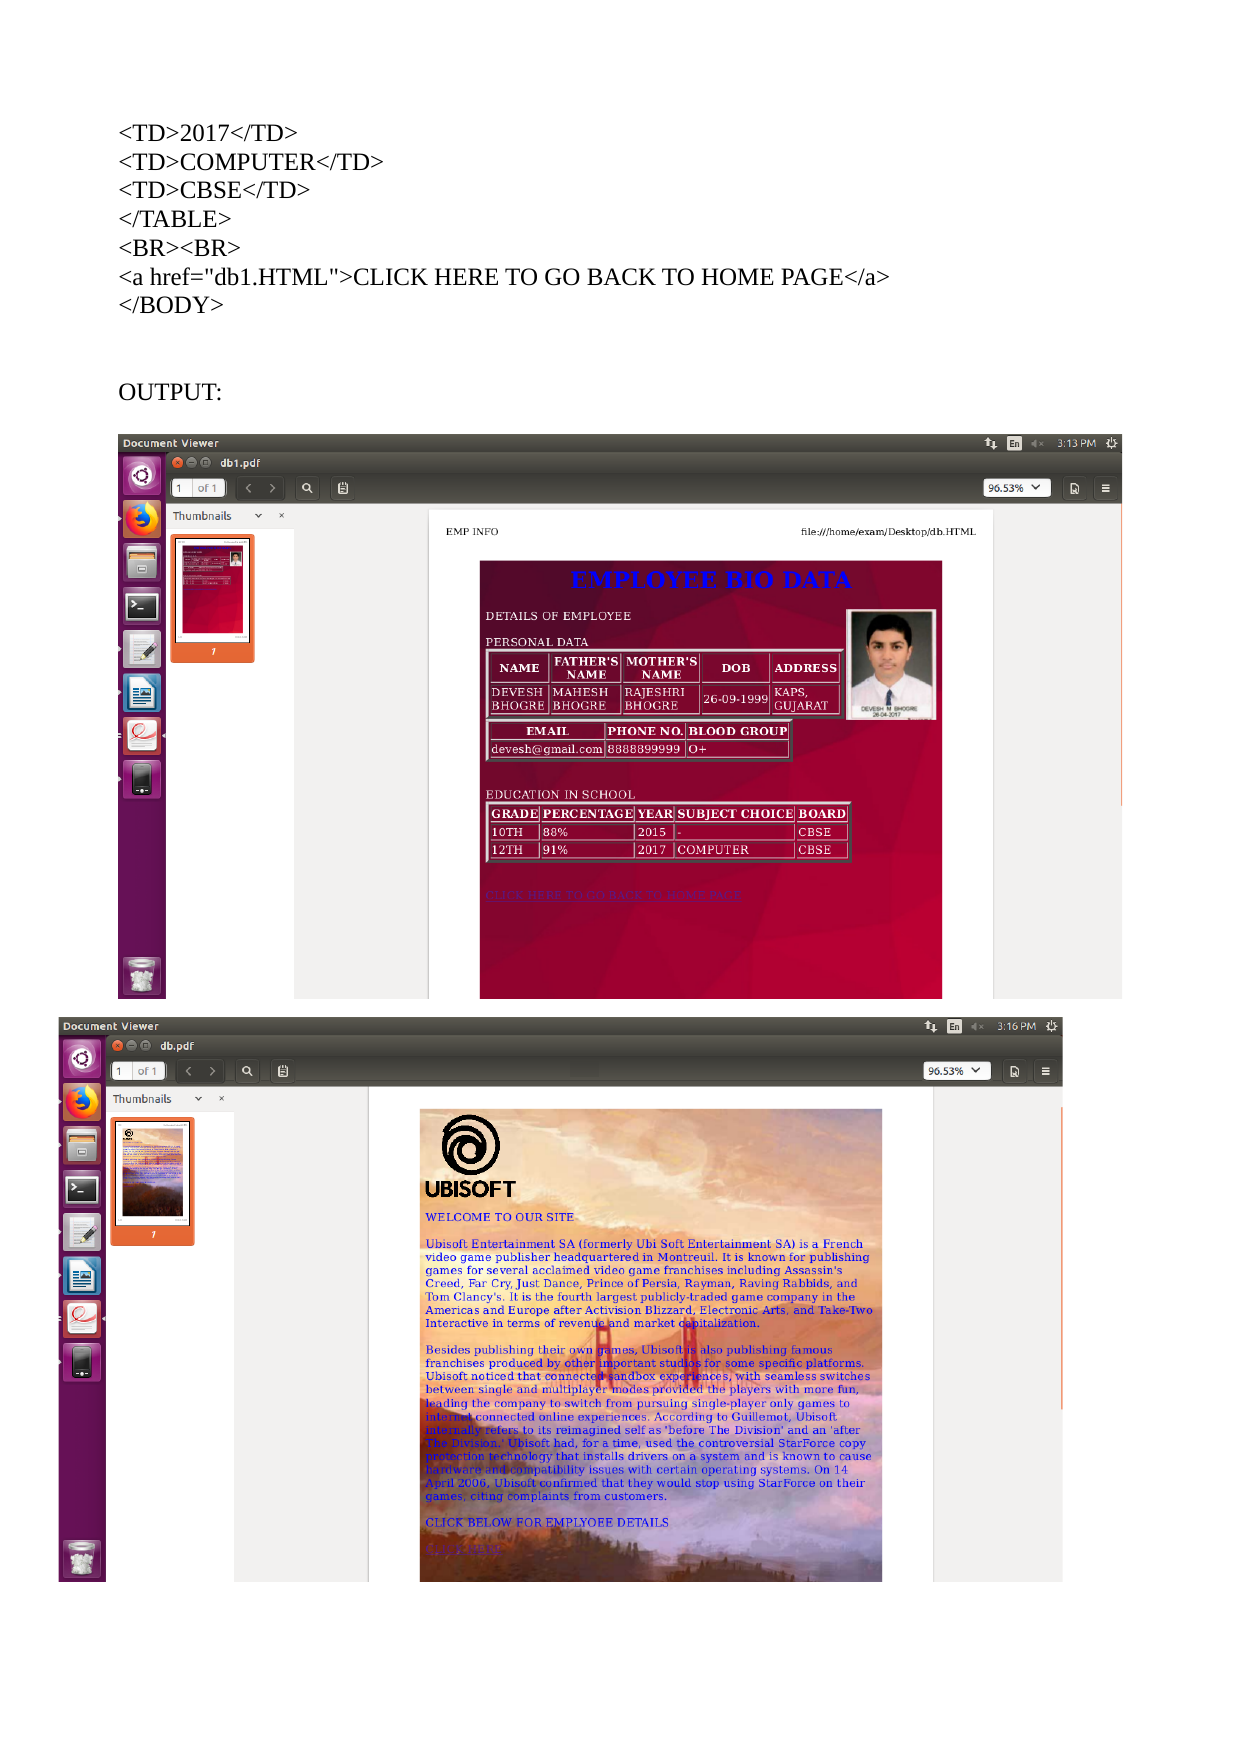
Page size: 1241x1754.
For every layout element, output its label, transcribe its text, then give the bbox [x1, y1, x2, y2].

picture [58, 1017, 1063, 1582]
text OUTPUT: [118, 377, 1122, 406]
text <TD>CBSE</TD> [118, 176, 1122, 204]
text <TD>2017</TD> [118, 118, 1122, 147]
text <a href="db1.HTML">CLICK HERE TO GO BACK TO HOME PAGE</a> [118, 262, 1122, 291]
text </TABLE> [118, 204, 1122, 233]
text <BR><BR> [118, 233, 1122, 262]
text </BODY> [118, 291, 1122, 319]
picture [118, 434, 1123, 999]
text <TD>COMPUTER</TD> [118, 147, 1122, 176]
